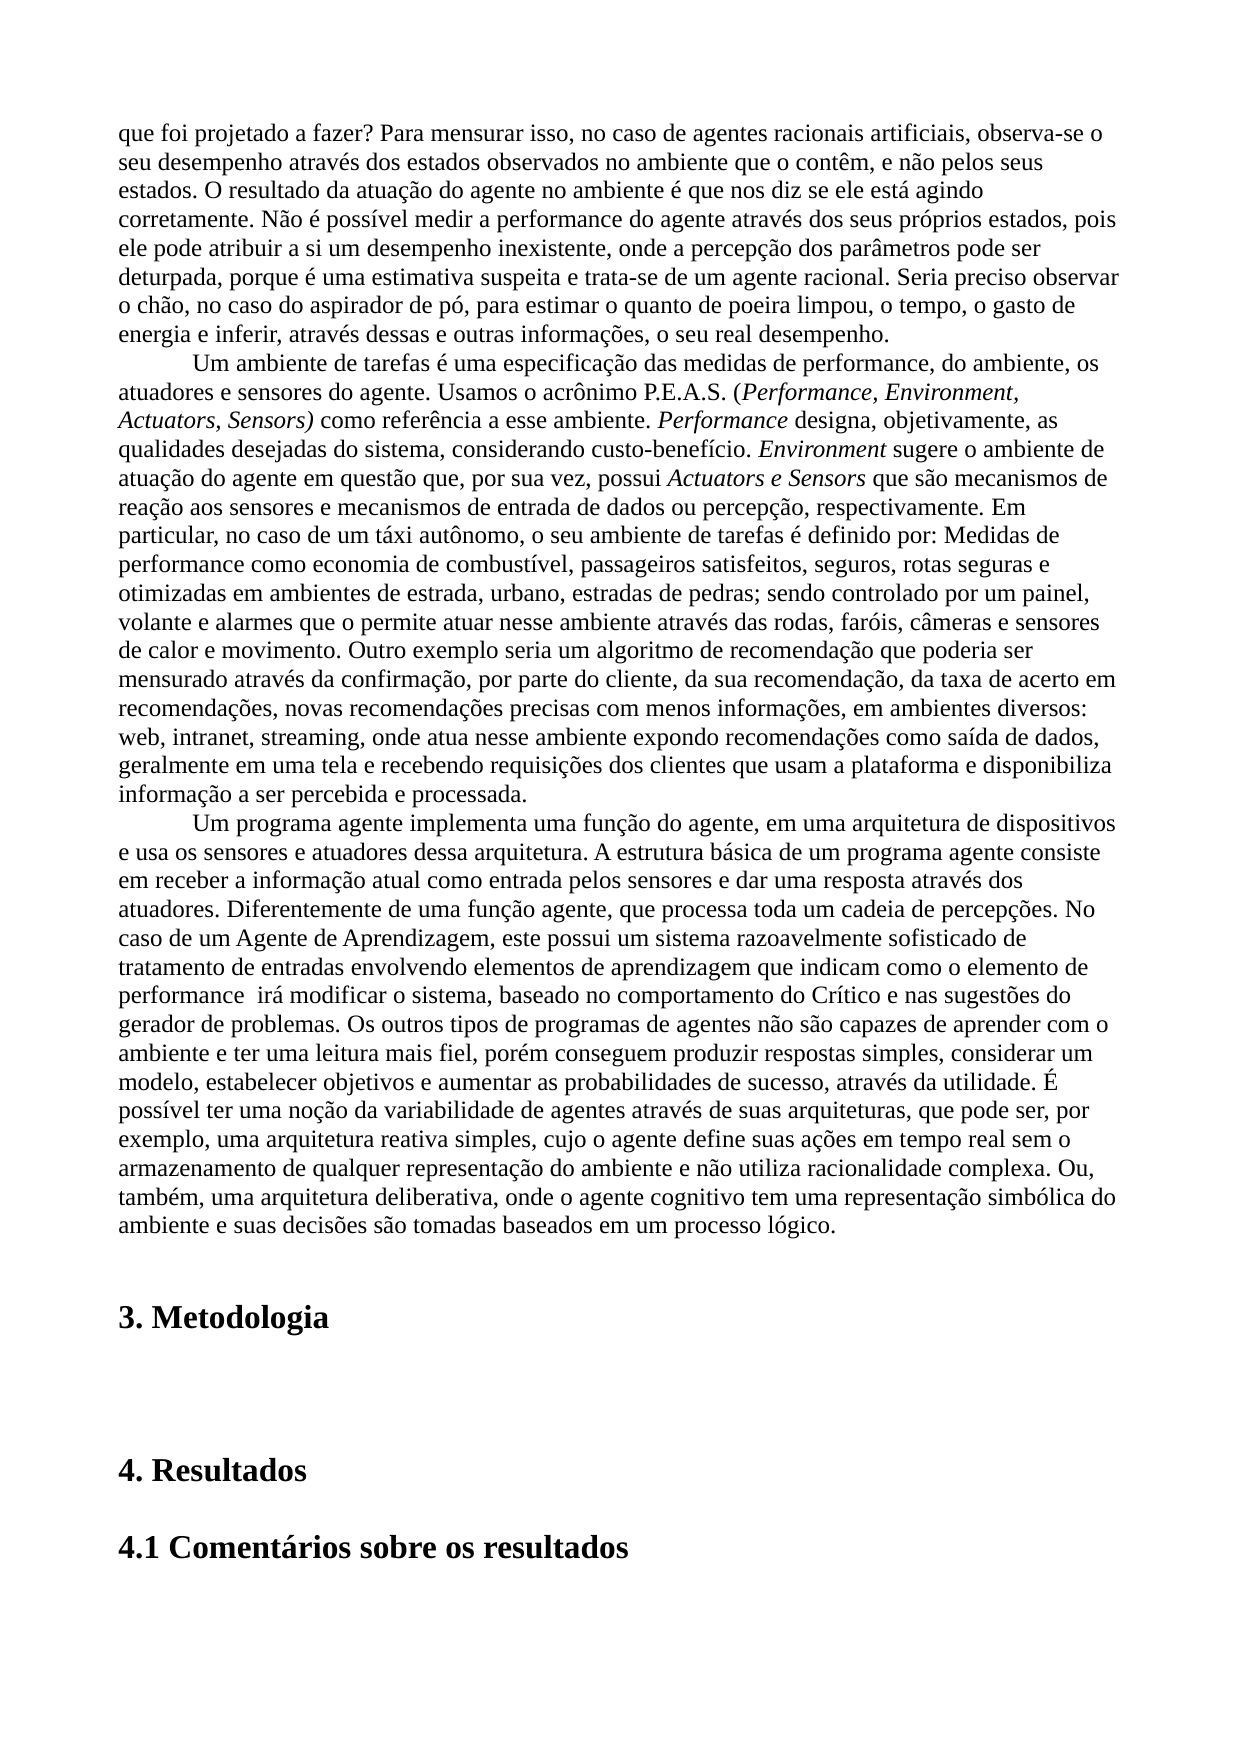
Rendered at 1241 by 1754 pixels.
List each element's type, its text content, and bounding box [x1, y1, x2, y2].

text Um ambiente de tarefas é uma especificação das medidas de performance, do ambiente, os atuadores e sensores do agente. Usamos o acrônimo P.E.A.S. (Performance, Environment, Actuators, Sensors) como referência a esse ambiente. Performance designa, objetivamente, as qualidades desejadas do sistema, considerando custo-benefício. Environment sugere o ambiente de atuação do agente em questão que, por sua vez, possui Actuators e Sensors que são mecanismos de reação aos sensores e mecanismos de entrada de dados ou percepção, respectivamente. Em particular, no caso de um táxi autônomo, o seu ambiente de tarefas é definido por: Medidas de performance como economia de combustível, passageiros satisfeitos, seguros, rotas seguras e otimizadas em ambientes de estrada, urbano, estradas de pedras; sendo controlado por um painel, volante e alarmes que o permite atuar nesse ambiente através das rodas, faróis, câmeras e sensores de calor e movimento. Outro exemplo seria um algoritmo de recomendação que poderia ser mensurado através da confirmação, por parte do cliente, da sua recomendação, da taxa de acerto em recomendações, novas recomendações precisas com menos informações, em ambientes diversos: web, intranet, streaming, onde atua nesse ambiente expondo recomendações como saída de dados, geralmente em uma tela e recebendo requisições dos clientes que usam a plataforma e disponibiliza informação a ser percebida e processada. [118, 348, 1122, 808]
text 3. Metodologia [118, 1297, 1122, 1335]
text Um programa agente implementa uma função do agente, em uma arquitetura de dispositivos e usa os sensores e atuadores dessa arquitetura. A estrutura básica de um programa agente consiste em receber a informação atual como entrada pelos sensores e dar uma resposta através dos atuadores. Diferentemente de uma função agente, que processa toda um cadeia de percepções. No caso de um Agente de Aprendizagem, este possui um sistema razoavelmente sofisticado de tratamento de entradas envolvendo elementos de aprendizagem que indicam como o elemento de performance irá modificar o sistema, baseado no comportamento do Crítico e nas sugestões do gerador de problemas. Os outros tipos de programas de agentes não são capazes de aprender com o ambiente e ter uma leitura mais fiel, porém conseguem produzir respostas simples, considerar um modelo, estabelecer objetivos e aumentar as probabilidades de sucesso, através da utilidade. É possível ter uma noção da variabilidade de agentes através de suas arquiteturas, que pode ser, por exemplo, uma arquitetura reativa simples, cujo o agente define suas ações em tempo real sem o armazenamento de qualquer representação do ambiente e não utiliza racionalidade complexa. Ou, também, uma arquitetura deliberativa, onde o agente cognitivo tem uma representação simbólica do ambiente e suas decisões são tomadas baseados em um processo lógico. [118, 808, 1122, 1239]
text 4.1 Comentários sobre os resultados [118, 1527, 1122, 1565]
text 4. Resultados [118, 1450, 1122, 1488]
text que foi projetado a fazer? Para mensurar isso, no caso de agentes racionais artificiais, observa-se o seu desempenho através dos estados observados no ambiente que o contêm, e não pelos seus estados. O resultado da atuação do agente no ambiente é que nos diz se ele está agindo corretamente. Não é possível medir a performance do agente através dos seus próprios estados, pois ele pode atribuir a si um desempenho inexistente, onde a percepção dos parâmetros pode ser deturpada, porque é uma estimativa suspeita e trata-se de um agente racional. Seria preciso observar o chão, no caso do aspirador de pó, para estimar o quanto de poeira limpou, o tempo, o gasto de energia e inferir, através dessas e outras informações, o seu real desempenho. [118, 118, 1122, 348]
